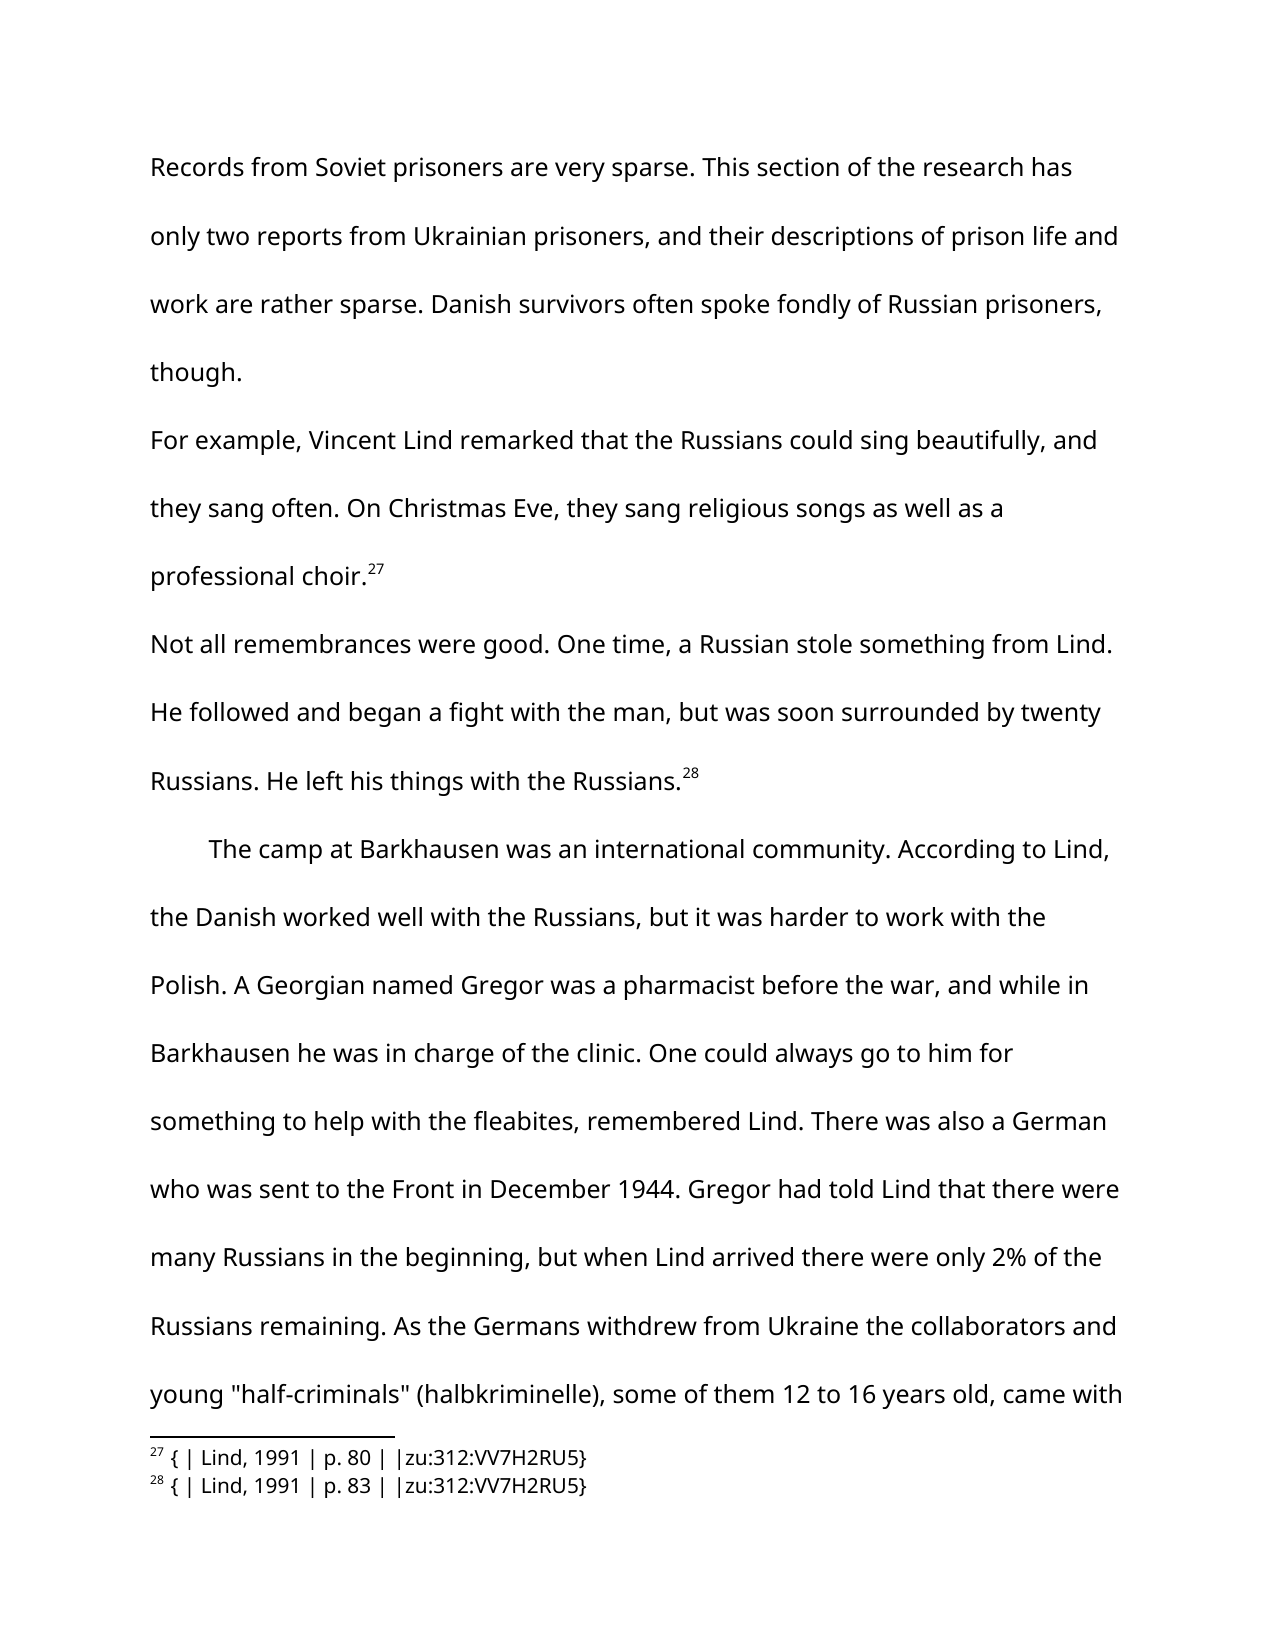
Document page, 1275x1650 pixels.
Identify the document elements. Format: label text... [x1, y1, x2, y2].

text For example, Vincent Lind remarked that the Russians could sing beautifully, and they sang often. On Christmas Eve, they sang religious songs as well as a professional choir. [150, 422, 1125, 593]
text { | Lind, 1991 | p. 83 | |zu:312:VV7H2RU5} [150, 1472, 1125, 1500]
text { | Lind, 1991 | p. 80 | |zu:312:VV7H2RU5} [150, 1443, 1125, 1472]
text Not all remembrances were good. One time, a Russian stole something from Lind. He followed and began a fight with the man, but was soon surrounded by twenty Russians. He left his things with the Russians. [150, 627, 1125, 797]
text Records from Soviet prisoners are very sparse. This section of the research has only two reports from Ukrainian prisoners, and their descriptions of prison life and work are rather sparse. Danish survivors often spoke fondly of Russian prisoners, though. [150, 150, 1125, 388]
text The camp at Barkhausen was an international community. According to Lind, the Danish worked well with the Russians, but it was harder to work with the Polish. A Georgian named Gregor was a pharmacist before the war, and while in Barkhausen he was in charge of the clinic. One could always go to him for something to help with the fleabites, remembered Lind. There was also a German who was sent to the Front in December 1944. Gregor had told Lind that there were many Russians in the beginning, but when Lind arrived there were only 2% of the Russians remaining. As the Germans withdrew from Ukraine the collaborators and young "half-criminals" (halbkriminelle), some of them 12 to 16 years old, came with [150, 831, 1125, 1410]
